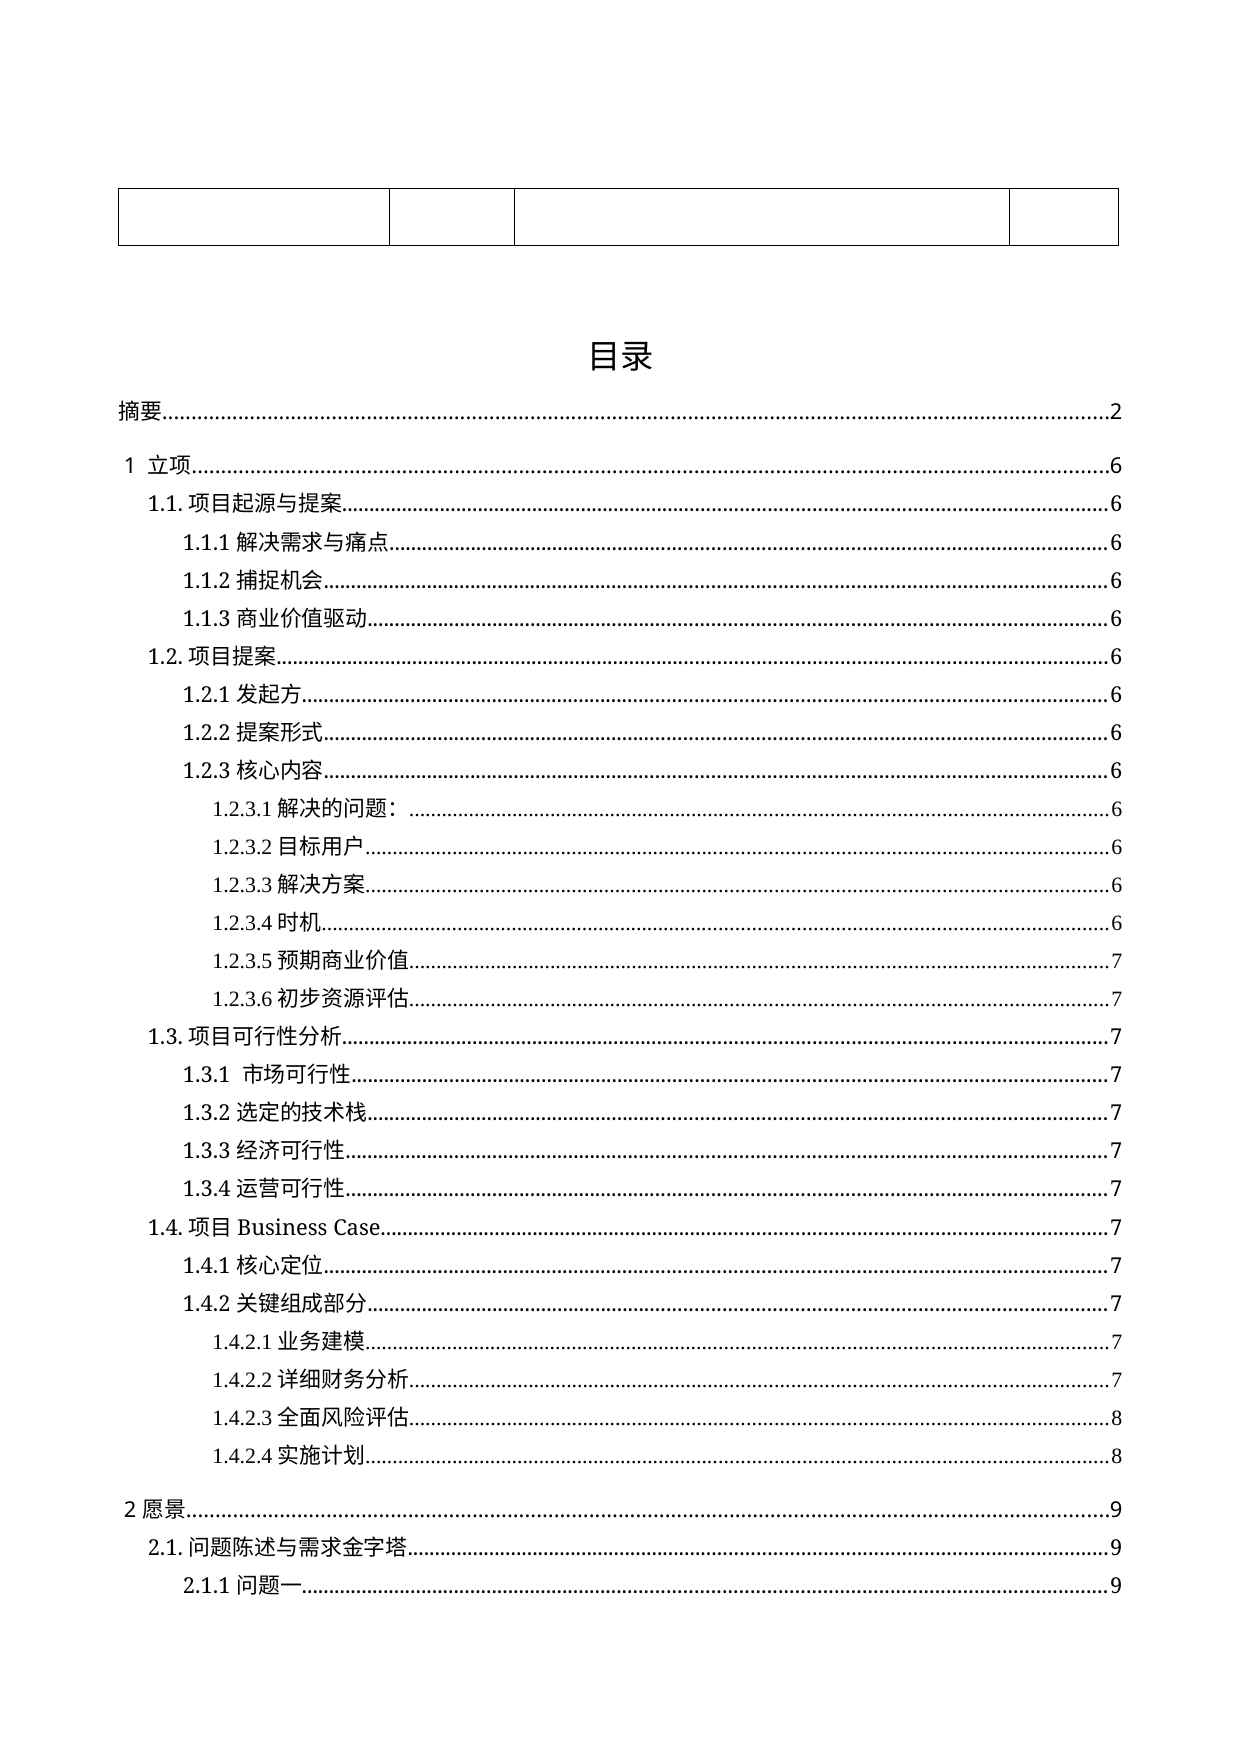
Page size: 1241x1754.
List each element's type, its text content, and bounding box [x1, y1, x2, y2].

text 1.2.2 提案形式 6 [177, 715, 1122, 747]
text 1.3.1 市场可行性 7 [177, 1057, 1122, 1089]
text 1.2.3 核心内容 6 [177, 753, 1122, 785]
table_cell [119, 189, 389, 244]
text 1.2.1 发起方 6 [177, 677, 1122, 709]
text 1.4.1 核心定位 7 [177, 1248, 1122, 1279]
text 1.4.2.1 业务建模 7 [207, 1324, 1122, 1356]
text 1.1. 项目起源与提案 6 [148, 486, 1122, 518]
text 1.3.4 运营可行性 7 [177, 1171, 1122, 1203]
text 1.3.2 选定的技术栈 7 [177, 1095, 1122, 1127]
text 1.4.2.2 详细财务分析 7 [207, 1362, 1122, 1393]
text 2 愿景 9 [118, 1492, 1122, 1523]
text 1.2.3.5 预期商业价值 7 [207, 943, 1122, 975]
text 1.4.2.3 全面风险评估 8 [207, 1400, 1122, 1431]
table_cell [515, 189, 1009, 244]
text 1.2.3.2 目标用户 6 [207, 829, 1122, 861]
text 1.4.2.4 实施计划 8 [207, 1438, 1122, 1469]
text 1.3.3 经济可行性 7 [177, 1133, 1122, 1165]
text 1.2.3.6 初步资源评估 7 [207, 981, 1122, 1013]
text 1.2.3.3 解决方案 6 [207, 867, 1122, 899]
text 1.2.3.1 解决的问题： 6 [207, 791, 1122, 823]
text 2.1. 问题陈述与需求金字塔 9 [148, 1530, 1122, 1562]
text 1.2.3.4 时机 6 [207, 905, 1122, 937]
text 1.4. 项目Business Case 7 [148, 1209, 1122, 1241]
text 1.1.3 商业价值驱动 6 [177, 601, 1122, 632]
table_cell [1010, 189, 1118, 244]
text 1.1.1 解决需求与痛点 6 [177, 524, 1122, 556]
text 摘要 2 [118, 394, 1122, 426]
text 1.2. 项目提案 6 [148, 639, 1122, 671]
text 1.3. 项目可行性分析 7 [148, 1019, 1122, 1051]
text 1.4.2 关键组成部分 7 [177, 1286, 1122, 1317]
table_cell [390, 189, 514, 244]
text 1.1.2 捕捉机会 6 [177, 563, 1122, 594]
text 1 立项 6 [118, 448, 1122, 480]
text 2.1.1 问题一 9 [177, 1568, 1122, 1600]
subtitle 目录 [118, 329, 1122, 378]
